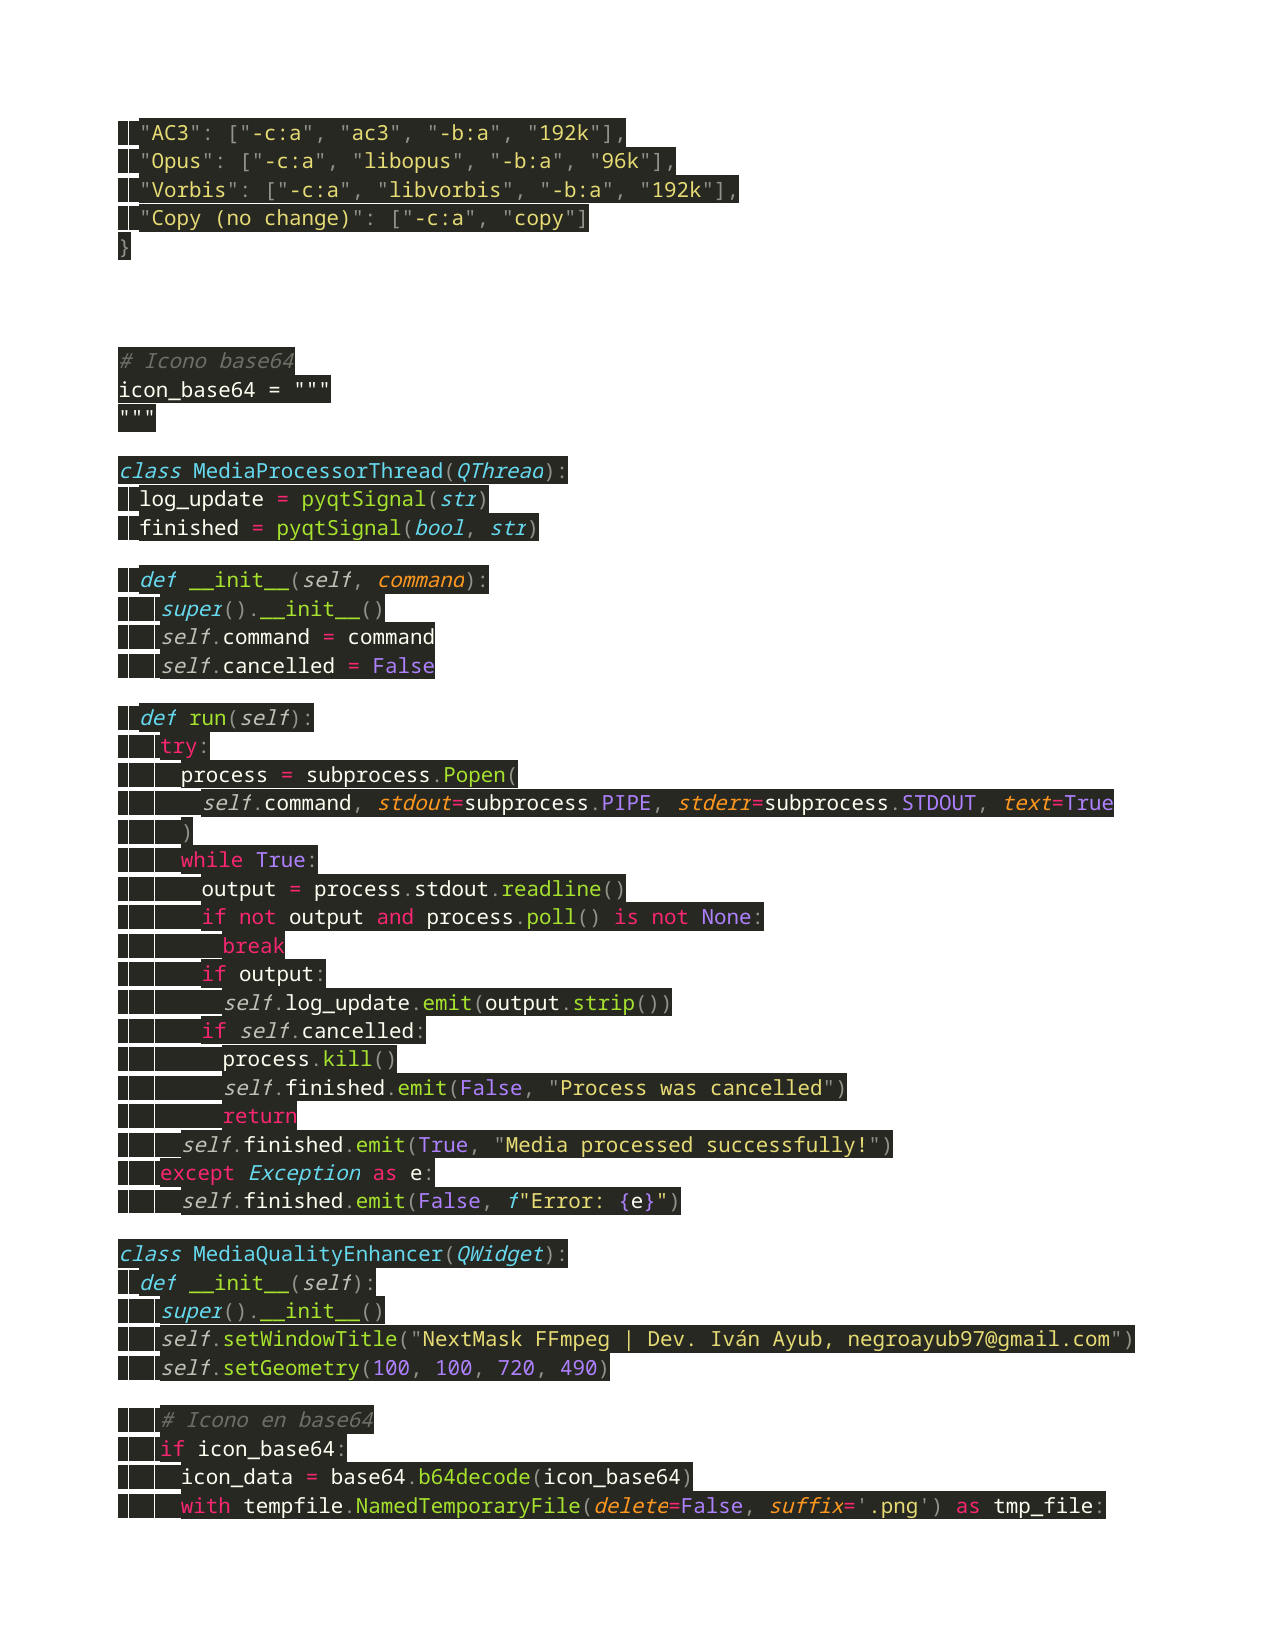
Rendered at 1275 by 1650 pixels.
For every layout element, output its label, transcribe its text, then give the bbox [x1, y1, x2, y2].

text self.setGeometry(100, 100, 720, 490) [118, 1353, 1157, 1381]
text with tempfile.NamedTemporaryFile(delete=False, suffix='.png') as tmp_file: [118, 1491, 1157, 1519]
text output = process.stdout.readline() [118, 874, 1157, 902]
text class MediaQualityEnhancer(QWidget): [118, 1239, 1157, 1268]
text # Icono en base64 [118, 1405, 1157, 1434]
text self.setWindowTitle("NextMask FFmpeg | Dev. Iván Ayub, negroayub97@gmail.com") [118, 1324, 1157, 1353]
text if self.cancelled: [118, 1016, 1157, 1044]
text self.command, stdout=subprocess.PIPE, stderr=subprocess.STDOUT, text=True [118, 788, 1157, 817]
text if output: [118, 959, 1157, 988]
text """ [118, 403, 1157, 432]
text super().__init__() [118, 594, 1157, 622]
text def __init__(self): [118, 1268, 1157, 1296]
text process = subprocess.Popen( [118, 760, 1157, 788]
text # Icono base64 [118, 347, 1157, 375]
text while True: [118, 845, 1157, 874]
text self.command = command [118, 622, 1157, 651]
text def run(self): [118, 703, 1157, 732]
text self.finished.emit(False, f"Error: {e}") [118, 1187, 1157, 1215]
text return [118, 1101, 1157, 1130]
text super().__init__() [118, 1296, 1157, 1324]
text try: [118, 732, 1157, 760]
text "Vorbis": ["-c:a", "libvorbis", "-b:a", "192k"], [118, 175, 1157, 203]
text process.kill() [118, 1044, 1157, 1073]
text } [118, 232, 1157, 260]
text if not output and process.poll() is not None: [118, 902, 1157, 931]
text ) [118, 817, 1157, 845]
text self.log_update.emit(output.strip()) [118, 988, 1157, 1016]
text self.cancelled = False [118, 651, 1157, 679]
text finished = pyqtSignal(bool, str) [118, 513, 1157, 541]
text if icon_base64: [118, 1434, 1157, 1462]
text "AC3": ["-c:a", "ac3", "-b:a", "192k"], [118, 118, 1157, 147]
text class MediaProcessorThread(QThread): [118, 456, 1157, 484]
text self.finished.emit(True, "Media processed successfully!") [118, 1130, 1157, 1158]
text "Opus": ["-c:a", "libopus", "-b:a", "96k"], [118, 147, 1157, 175]
text "Copy (no change)": ["-c:a", "copy"] [118, 203, 1157, 232]
text log_update = pyqtSignal(str) [118, 484, 1157, 513]
text icon_base64 = """ [118, 375, 1157, 403]
text self.finished.emit(False, "Process was cancelled") [118, 1073, 1157, 1101]
text break [118, 931, 1157, 959]
text def __init__(self, command): [118, 565, 1157, 594]
text except Exception as e: [118, 1158, 1157, 1187]
text icon_data = base64.b64decode(icon_base64) [118, 1462, 1157, 1491]
